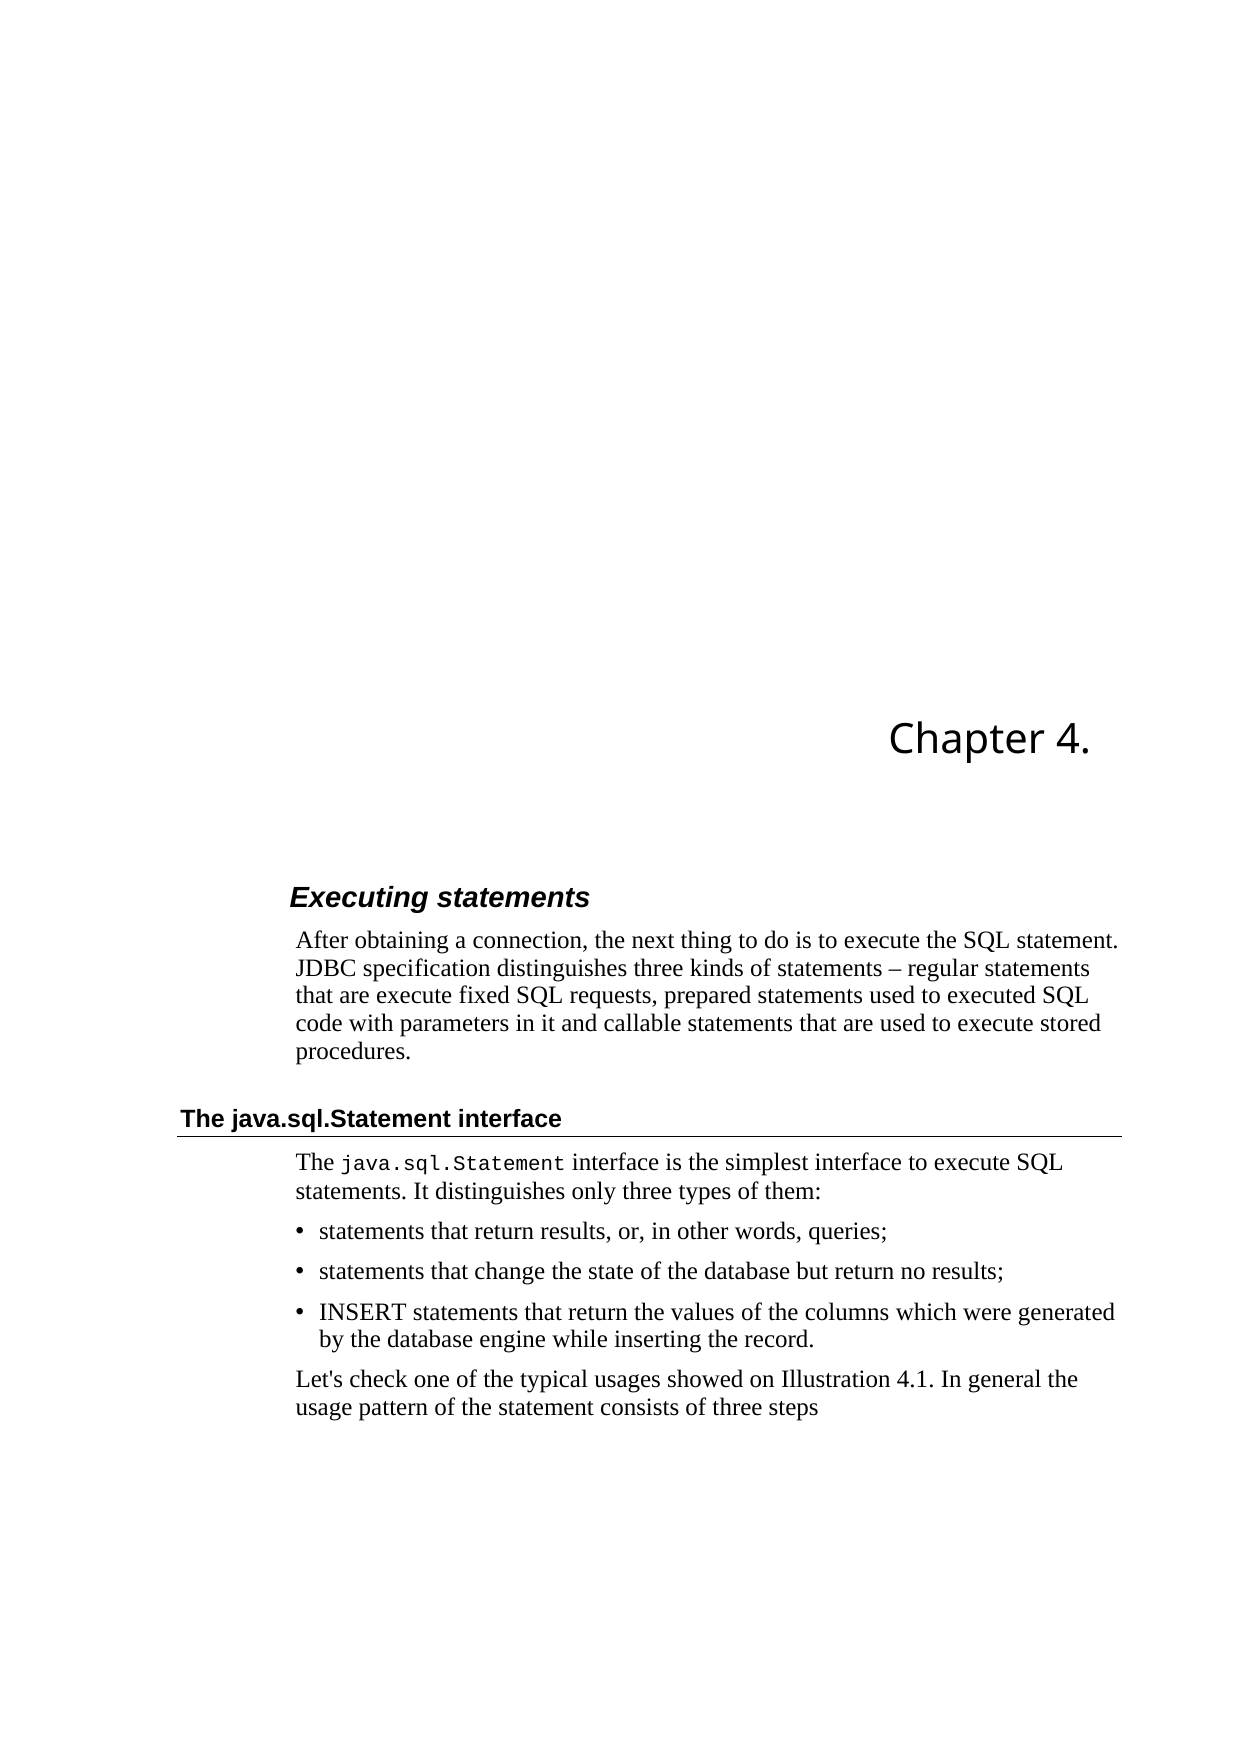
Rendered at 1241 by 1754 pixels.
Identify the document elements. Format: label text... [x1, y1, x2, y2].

text After obtaining a connection, the next thing to do is to execute the SQL statement. JDBC specification distinguishes three kinds of statements – regular statements that are execute fixed SQL requests, prepared statements used to executed SQL code with parameters in it and callable statements that are used to execute stored procedures. [295, 926, 1122, 1064]
text Let's check one of the typical usages showed on Illustration 4.1. In general the usage pattern of the statement consists of three steps [295, 1366, 1122, 1421]
list statements that change the state of the database but return no results; [295, 1257, 1122, 1285]
list INSERT statements that return the values of the columns which were generated by the database engine while inserting the record. [295, 1298, 1122, 1353]
text The java.sql.Statement interface is the simplest interface to execute SQL statements. It distinguishes only three types of them: [295, 1148, 1122, 1205]
subtitle Executing statements [248, 881, 1122, 914]
subtitle The java.sql.Statement interface [177, 1102, 1122, 1136]
list statements that return results, or, in other words, queries; [295, 1217, 1122, 1245]
